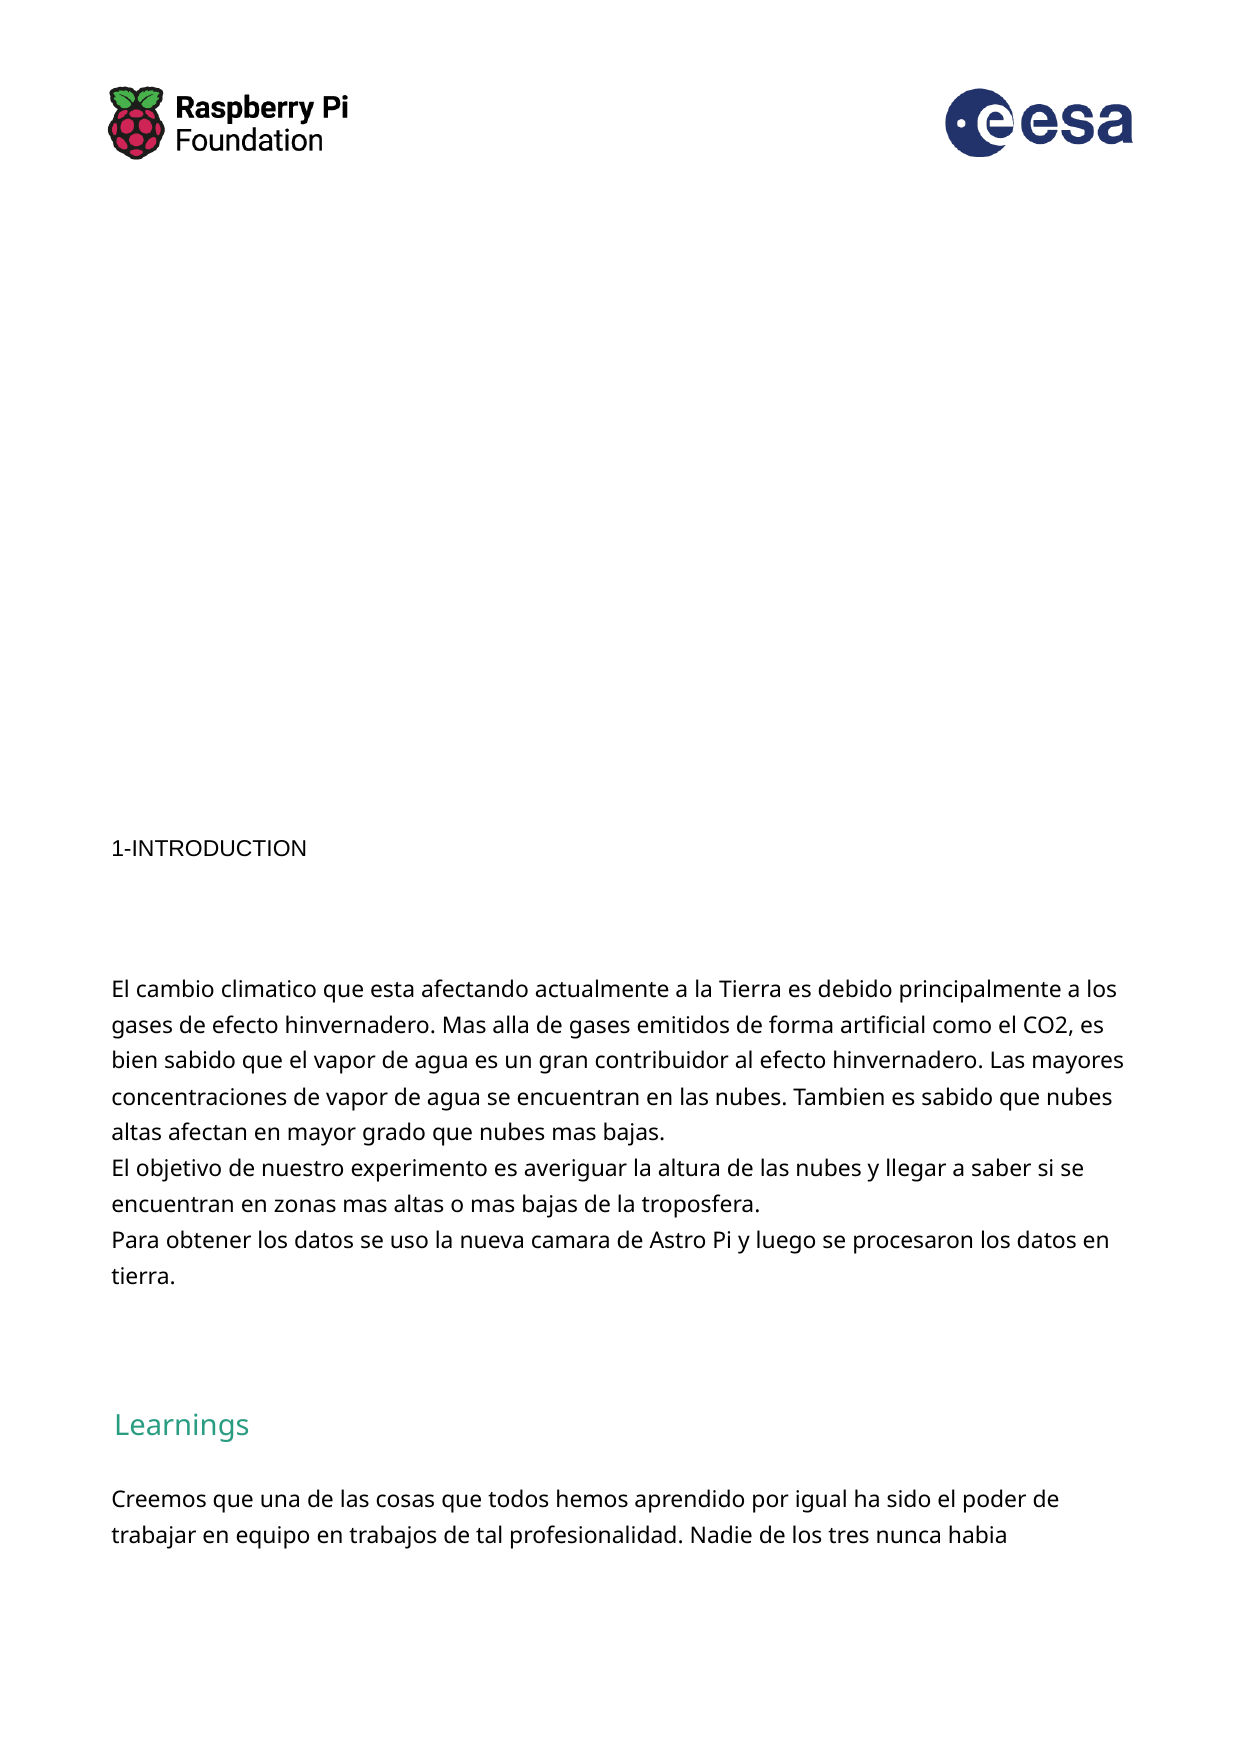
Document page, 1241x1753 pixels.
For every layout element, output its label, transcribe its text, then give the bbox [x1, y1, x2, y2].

text El objetivo de nuestro experimento es averiguar la altura de las nubes y llegar a saber si se encuentran en zonas mas altas o mas bajas de la troposfera. [111, 1152, 1131, 1219]
text Para obtener los datos se uso la nueva camara de Astro Pi y luego se procesaron los datos en tierra. [111, 1224, 1131, 1291]
text El cambio climatico que esta afectando actualmente a la Tierra es debido principalmente a los gases de efecto hinvernadero. Mas alla de gases emitidos de forma artificial como el CO2, es bien sabido que el vapor de agua es un gran contribuidor al efecto hinvernadero. Las mayores concentraciones de vapor de agua se encuentran en las nubes. Tambien es sabido que nubes altas afectan en mayor grado que nubes mas bajas. [111, 973, 1131, 1148]
text Learnings [114, 1404, 1131, 1443]
picture [58, 58, 1169, 186]
text Creemos que una de las cosas que todos hemos aprendido por igual ha sido el poder de trabajar en equipo en trabajos de tal profesionalidad. Nadie de los tres nunca habia [111, 1483, 1131, 1550]
text 1-INTRODUCTION [111, 834, 1131, 861]
